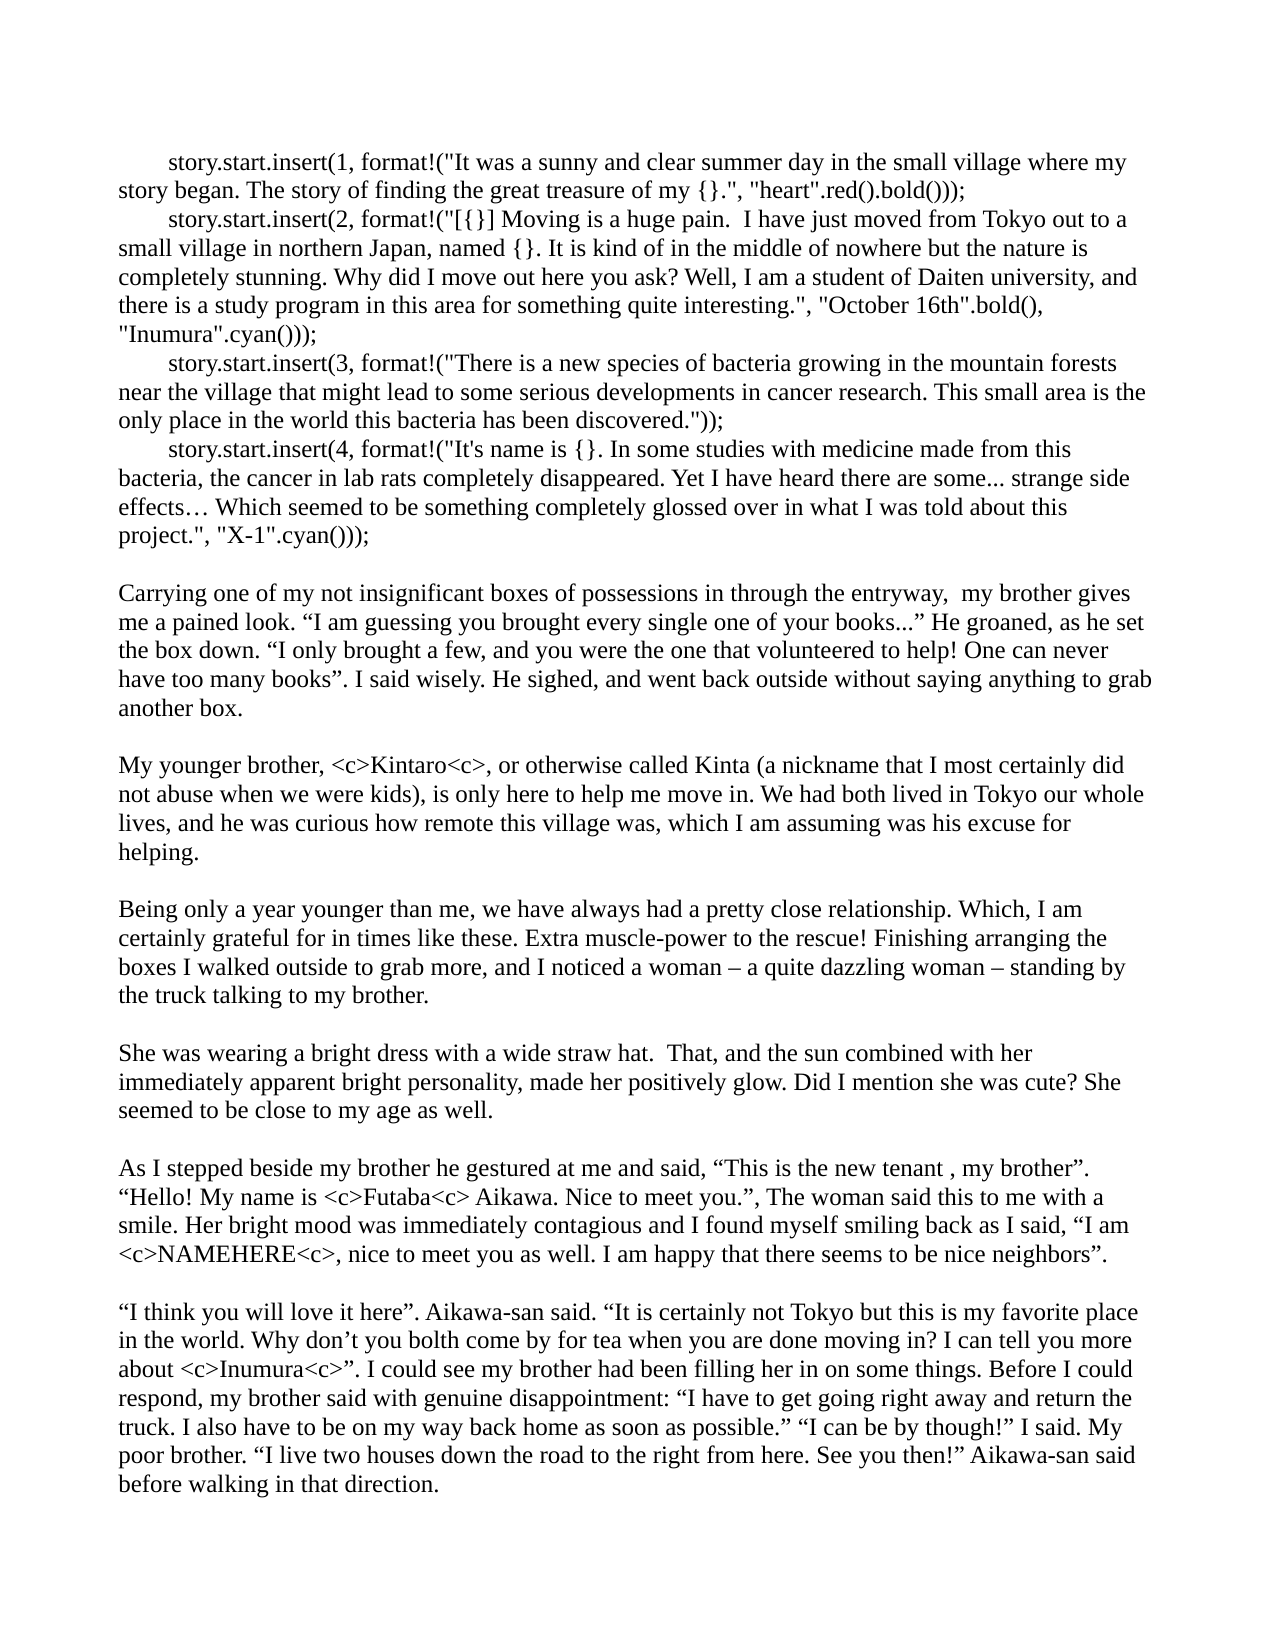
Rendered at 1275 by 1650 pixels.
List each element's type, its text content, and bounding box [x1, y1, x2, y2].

text My younger brother, <c>Kintaro<c>, or otherwise called Kinta (a nickname that I most certainly did not abuse when we were kids), is only here to help me move in. We had both lived in Tokyo our whole lives, and he was curious how remote this village was, which I am assuming was his excuse for helping. [118, 751, 1157, 866]
text Being only a year younger than me, we have always had a pretty close relationship. Which, I am certainly grateful for in times like these. Extra muscle-power to the rescue! Finishing arranging the boxes I walked outside to grab more, and I noticed a woman – a quite dazzling woman – standing by the truck talking to my brother. [118, 894, 1157, 1009]
text story.start.insert(3, format!("There is a new species of bacteria growing in the mountain forests near the village that might lead to some serious developments in cancer research. This small area is the only place in the world this bacteria has been discovered.")); [118, 348, 1157, 434]
text Carrying one of my not insignificant boxes of possessions in through the entryway, my brother gives me a pained look. “I am guessing you brought every single one of your books...” He groaned, as he set the box down. “I only brought a few, and you were the one that volunteered to help! One can never have too many books”. I said wisely. He sighed, and went back outside without saying anything to grab another box. [118, 578, 1157, 722]
text story.start.insert(1, format!("It was a sunny and clear summer day in the small village where my story began. The story of finding the great treasure of my {}.", "heart".red().bold())); [118, 147, 1157, 204]
text story.start.insert(4, format!("It's name is {}. In some studies with medicine made from this bacteria, the cancer in lab rats completely disappeared. Yet I have heard there are some... strange side effects… Which seemed to be something completely glossed over in what I was told about this project.", "X-1".cyan())); [118, 434, 1157, 549]
text She was wearing a bright dress with a wide straw hat. That, and the sun combined with her immediately apparent bright personality, made her positively glow. Did I mention she was cute? She seemed to be close to my age as well. [118, 1038, 1157, 1124]
text As I stepped beside my brother he gestured at me and said, “This is the new tenant , my brother”. “Hello! My name is <c>Futaba<c> Aikawa. Nice to meet you.”, The woman said this to me with a smile. Her bright mood was immediately contagious and I found myself smiling back as I said, “I am <c>NAMEHERE<c>, nice to meet you as well. I am happy that there seems to be nice neighbors”. [118, 1153, 1157, 1268]
text “I think you will love it here”. Aikawa-san said. “It is certainly not Tokyo but this is my favorite place in the world. Why don’t you bolth come by for tea when you are done moving in? I can tell you more about <c>Inumura<c>”. I could see my brother had been filling her in on some things. Before I could respond, my brother said with genuine disappointment: “I have to get going right away and return the truck. I also have to be on my way back home as soon as possible.” “I can be by though!” I said. My poor brother. “I live two houses down the road to the right from here. See you then!” Aikawa-san said before walking in that direction. [118, 1297, 1157, 1498]
text story.start.insert(2, format!("[{}] Moving is a huge pain. I have just moved from Tokyo out to a small village in northern Japan, named {}. It is kind of in the middle of nowhere but the nature is completely stunning. Why did I move out here you ask? Well, I am a student of Daiten university, and there is a study program in this area for something quite interesting.", "October 16th".bold(), "Inumura".cyan())); [118, 204, 1157, 348]
